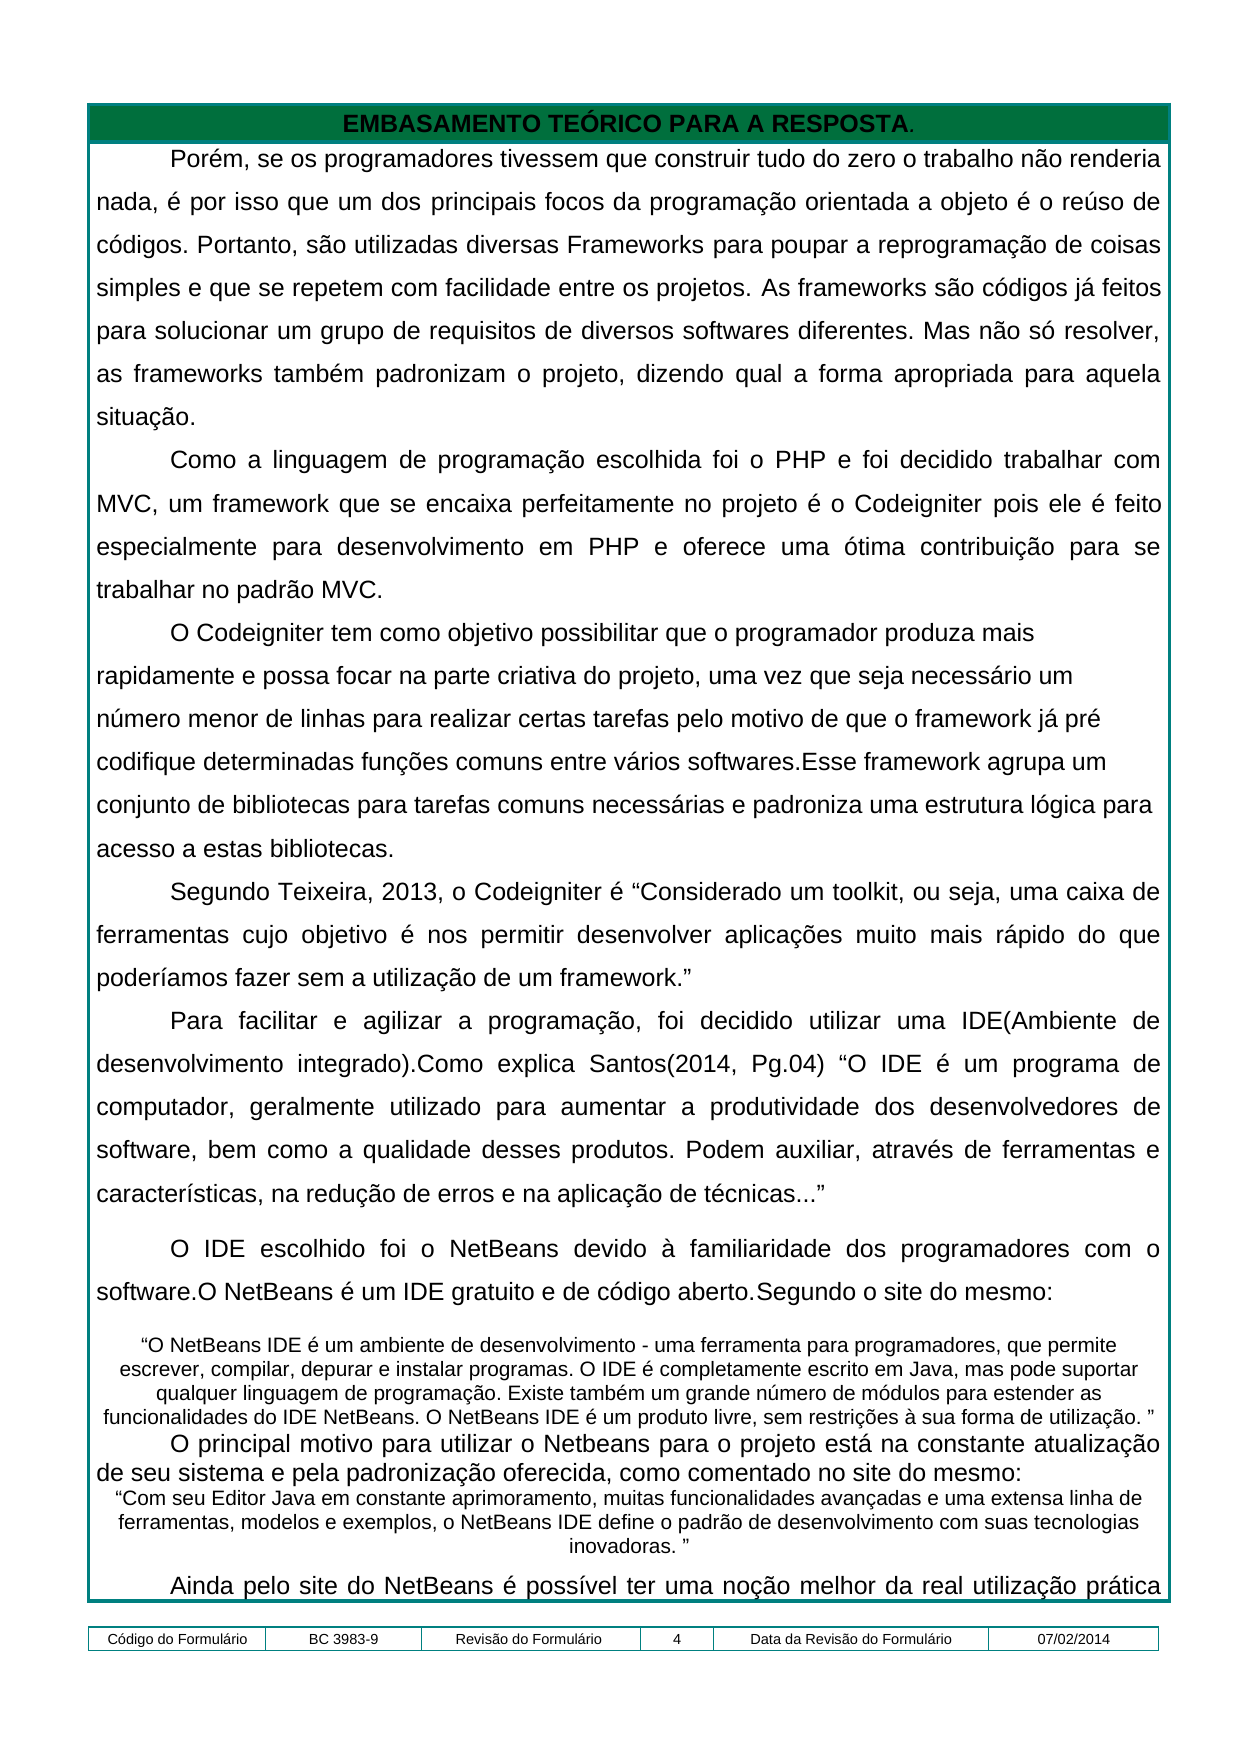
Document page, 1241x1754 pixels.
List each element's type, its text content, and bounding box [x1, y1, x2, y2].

table_cell O projeto será realizado em prol da Fundação Ecológica e Zoobotânica de Brusque-SC, também conhecida como Parque Ecológico, Zoobotânico Padre Raulino Reitz ou apenas como Zoobotânico, foi inaugurado no dia 19 de setembro de 1992. No início a fundação contava apenas com 39 recintos, em sua maior parte aves, e com uma área de 120Km² em meio a mata nativa. Em 2009 a fundação obteve uma autorização para poder manejar 64 espécies diferentes de animais. Atualmente expõe 150 animais de 64 espécies entre répteis, aves e mamíferos, nativos da região, assim como espécies exóticas. Anualmente a fundação atende em média 40.000 alunos da região, gerando educação informal, visando a consciência ambiental. Fonte:http://www.radiocidadeam.com.br/noticias/novidades-no-zoobotanico-em-setembro.html, Acesso em: 27/03/2014 Mesmo com essa magnitude, a fundação não possui nenhum tipo de software(programa de computador) para auxiliar em seu plano de manejo, e essa foi a motivação para o desenvolvimento do projeto. O primeiro passo que deve ser dado em um projeto de software é a elicitação, pois, como diz Aramos,2009 “Cabe à elicitação a tarefa de identificar os fatos que compõem os requisitos do Sistema, de forma a prover o mais correto e mais completo entendimento do que é demandado daquele software”.Ou seja,é o pontapé inicial. A partir da fase de elicitação é que será definido o que terá que ser desenvolvido para suprir as necessidades do cliente, sem ela é muito difícil produzir um software que atenda as necessidades do cliente. Existem várias técnicas de fazer a elicitação de um projeto, tais como: Entrevista, Leitura de documentos, questionários, análise de protocolos, entre outras. A técnica escolhida para extrair dados do cliente, ou seja, do parque Zoobotânico foi a pesquisa in loco. Nessa técnica o analista vai até o local onde será implantado o software a fim de entender como funciona o negócio, identificando os problemas existentes. Para auxiliar na análise de requisitos foram utilizados dois diagramas da UML, o diagrama de caso de uso e o diagrama de classe. UML significa Unified Modeling Language ou linguagem de modelagem unificada. Ou seja, tem como objetivo estabelecer uma linguagem padrão(unificada) de modelagem de dados para que qualquer desenvolvedor, seja ele de qualquer linguagem, consiga visualizar e interpretar qualquer diagrama UML e assim entender o projeto. A modelagem de dados feita pelos diagramas UML é essencial para se fazer uma elicitação de qualidade e garantir o entendimento de todos os participantes do projeto, como afirma Rosa, 2014: “Modelagem de software é a atividade de construir modelos que expliquem as características ou o comportamento de um software ou de um sistema de software. Na construção do software os modelos podem ser usados na identificação das características e funcionalidades que o software deverá prover (análise de requisitos), e no planejamento de sua construção. Frequentemente a modelagem de software usa algum tipo de notação gráfica e são apoiados pelo uso de ferramentas”. Os diagramas UML são recursos muito utilizados em processos de desenvolvimento de software tradicionais, como o RUP(Rational Unified Process).O primeiro utilizado no projeto do Zoobotânico foi o diagrama de caso de uso. Esse diagrama descreve as funcionalidades de um programa narrando o que cada ator (usuário do sistema) poderá fazer no programa. Os atores são representados por bonecos e os casos de uso por elipses. Citação de d caso uso aqui A seguir está o diagrama de casos de uso que resume basicamente o funcionamento do software. Existirão três tipos de usuários com diferentes permissões: o Administrador, o veterinário e o Técnico. Conforme ilustrado abaixo, o administrador está no topo da hierarquia, portanto assume todas as funções dos demais usuários além de poder executar as funções restritas a ele, que no caso são voltadas ao gerenciamento dos demais usuários, recintos e exclusão de informações. O administrador será o único que poderá cadastrar e editar recintos, cadastrar e editar outros usuários como também tem a permissão de excluir um animal e uma espécie. Já o Veterinário pode fazer tudo o que um técnico(funcionário comum) pode fazer, distinguindo-se apenas pelo fato de que ele pode editar o histórico clínico de um animal. Resta ao técnico efetuar o cadastro e edição de espécies e animais, buscar(listar) animais, espécies, recintos e histórico veterinário. Fonte: Elaborado pelos autores. O segundo diagrama utilizado foi o diagrama de classes. Esse diagrama tem como principal objetivo fazer a especificação de um sistema orientado a objetos, sendo assim um dos mais utilizados na UML.Ele descreve da forma mais aproximada a estrutura do código de um programa, mostrando o conjunto de classes com seus atributos e métodos e o relacionamento entre as classes. Para entendê-lo melhor, deve-se ter uma noção de programação orientada a objetos(POO), que consiste em tentar assimilar os objetos do mundo real com o mundo digital. Na POO utiliza-se classes, que definem os atributos e métodos dos objetos. Por exemplo, existe uma classe Cachorro que possuí atributos como cor do pelo e cor dos olhos, como também métodos(ações) de latir e andar. Então cria-se um objeto com o nome de Rex e diz-se que Rex é do tipo Cachorro, a partir desse momento Rex(objeto) passa a ser uma instância da classe(Cachorro). Além disso, outras características da POO são a reutilização de código e a questão da organização dividindo o código em classes. Para auxiliar na programação orientada a objetos criou-se o seguinte diagrama de classes: Fonte: Elaborado pelos autores. Cada item esta representado por números em vermelho na imagem. Item 1-Animal: Nome da classe. Item 2-São os atributos que a classe 'Animal' ira possuir; '-' significa que é privada e não pode ser visualizado dentro da classe animal, seguido do nome do atributo e então o tipo de dado que ele receberá, podendo ser 'string' que são textos, 'char' apenas um caractere, 'DATE' uma data, 'INT' números inteiros e 'BLOB' qualquer tipo de dado. Item 3-São as funções da classe; '+' significa que a função é publica e pode ser chamada em qualquer outra parte do projeto, após isso vem o nome da função. 'Void' significa que a função não retorna valor binário, apenas executa a ação. Item 4- Relacionamento entre duas classes, no caso 'Animal' e 'Espécie'. O número um e a letra 'n' determinam que a classe 'Animal' esta ligada a uma única 'Espécie', já a classe 'Espécie' esta ligadas a tantos Animais quão necessário. Item 5- Relacionamento entre as classes 'Animal' e 'Recinto'. Um recinto pode conter vários animais, mas um animal só pode estar em um recinto. Item 6- Faz uma conexão entre as classes 'Animal' e 'infoVeterinario' com 'Observação' e 'Usuário'. Tal ligação faz com que um animal tenha ligação com apenar um 'infoVeterinario' mas com tantas observações quão o necessário, e também que cada uma dessas observações tenha apenas um usuário responsável por ela. Logo após a fase de elicitação, pode-se verificar a viabilidade do projeto e o desenvolvimento começa a ser planejado. Foi realizada uma pesquisa de campo no parque Zoobotânico a fim de identificar a real necessidade do mesmo. Dessa forma foi descoberto que a sua carência estava no plano de manejo dos animais, segundo o próprio gerente da fundação, Rodrigo De Souza. O plano de manejo é um documento que toda UC (Unidade de Conservação) deve ter, em no máximo 5 anos após a sua fundação, e deve ser elaborado os objetivos gerais pelas quais ela foi criada. Deve ser elaborado por meio de estudos de várias áreas como do meio físico, biológico e social. Ele estabelece as normas e restrições de ações e uso dos recursos naturais da UC. Muitas vezes determina o zoneamento, caracterizando cada uma de suas áreas e sua finalidade. Nesse caso, o plano de manejo será focado na área biológica, ou seja, como o animal deve ser manuseado. Outro objetivo da pesquisa de campo foi levantar os requisitos para a construção do software. Conversando com os stakeholders do projeto foi observado que, no programa será possível cadastrar um animal e guardar informações importantes para o seu controle, como nome popular, nome científico, espécie, família, origem do animal, número de identificação, necessidades especiais, recinto(jaula) em que o animal se encontra. Assim como um histórico onde será registrado o comportamento do animal, útil para o seu manejo, como por exemplo se o animal não se alimentou será registrado, para que o veterinário possa ter o controle do animal. Também poderá ser cadastrado o funcionário que utilizará o programa sendo que suas permissões dependerão da sua função, e ainda os recintos do Zoobotânico, onde dever ser cadastrados os animais que estão nele, dados da planta e a norma IN169. Quando chega a parte do desenvolvimento precisa-se decidir quais das diversas tecnologias disponíveis atualmente que serão usadas, muitas delas utilizam padrões estabelecidos pela W3C. O W3C(World Wide Web, do inglês Rede Mundial de Computadores) é uma organização mundial que conta com uma equipe em tempo integral e o publico, desenvolvedores, para desenvolverem padrões para a internet. O líder da organização é Tim Berners-Lee (inventor da internet) e Jeffrey Jaffe. Segundo o próprio W3C: “O W3C desenvolve especificações técnicas e orientações através de um processo projetado para maximizar a consenso sobre as recomendações, garantindo qualidades técnicas e editoriais, além de transparentemente alcançar apoio da comunidade de desenvolvedores, do consórcio e do público em geral. “ Na construção do Software é preciso se comunicar com o computador dando utilidade a todos esses dados, para isso é necessário utilizar uma linguagem de programação, que nada mais é um conjunto de código que o computador interpreta e executa uma determinada ação, ou seja,é a forma de interagir com o computador, e assim como na vida real, exitem vários idiomas, cada um com suas próprias características, entretanto todos possuem o mesmo objetivo, a comunicação. Dentre as linguagens de programação que serão utilizadas estão: HTML PHP Javascript CSS HTML5 HTML5(Hypertext Markup Language 5, do inglês linguagem de marcação de hipertexto 5) é a quinta verão da linguagem HTML O grupo W3C define 3 pilares para a internet, um deles é uma linguagem de hipertexto para facilitar a navegação entre fonte de informação, atualmente o HTML5 é essa linguagem. Os hipertextos são um conjunto de arquivos interligados entre si formando uma grande rede de informação. Diferente de um texto normal, como de um livro, em que os assuntos ficam interligados seguidamente, no hipertexto os assuntos são conectados de forma imprecisa, dessa forma a troca de dados fica mais dinâmica. PHP e APACHE PHP(Hypertext Preprocessor do inglês, hipertexto preprocessado) criado por Rasmus Lerdorf em 1995, é uma linguagem script executada por um servidor. Diferente do JavaScript o PHP é utilizado geralmente para programação ao lado do servidor. Além disso o PHP pode ser trabalhado tanto em programação orientada a objeto, como em programação estrutural ou até mesmo em uma mistura dos dois. E não está limitado apenas a gerar apenas HTML, com o PHP também é possível gerar imagens, PDF e animações em Flash. Sua principal vantagem está na enorme lista de banco de dados com o qual o PHP tem suporte, como por exemplo MySQL, SQLite, Oracle, etc. O servidor utilizado será o APACHE, que é de longe o servidor mais utilizado no mundo, diversas pesquisas já compravam isso, como a feita em 2009 pela Netcraft, segundo ela mais de 65% de todos os sites rodavam no servidor APACHE. O APACHE após receber um código em PHP executa um interpretador de PHP que processará todas as informações, como acesso ao banco de dados ou a outros arquivos e então retornar o código em HTML correspondente para apresentar a página descrita em PHP para o APACHE que então ira enviar para o navegador o código HTML pronto para então o navegador poder executá-lo em gerar a página. Para utilizar o APACHE será instalado o XAMPP, rodando em sistema Windows, ou LAMP rodando em sistema Linux, com os principais servidores de código aberto do mercado, como o APACHE para PHP e MySQL para banco de dados. Sua interfase é muito simples, porém pratica e rápida e sem necessidade de se instalar, apenas deve ser descompactado e está pronto para ser usado. JavaScript JavaScrip é uma linguagem dinâmica e orientada a objeto criado por Brendan Eich em 1995 como uma linguagem script client-side(do inglês, script ao lado do cliente). As linguagens script tem como finalidade de ser executada no interior de programas ou outra linguagem. No caso do JavaScript é o navegador responsável por executá-lo realizando interações com o usuário, podendo trocar a cor de certos campos, ou até mesmo realizar certa função do software, após certa ação do usuário. Pode ser escrito junto ao HTML diferenciando por meio das tags “<script>” para iniciar o código em JavaScript e “<\script>” para finalizá-lo. CSS A parte visual do software será desenvolvida em CSS(Cascading Style Sheets, em do inglês Folha de estilo em cascata) uma linguagem que facilita o desenvolvedor gráfico da aplicação por permitir ser escrita tanto em um arquivo a parte dos demais e ser apenas referenciado neles, como pode ser escrito no início de cada arquivo e cada um com um CSS diferente, ainda pode ser feito sempre que criar um elemento na página, ou então utilizando todas as 3 formas. Segundo Pedro Rogério(2007) para futuras manutenções e projetos em camadas é aconselhável que o CSS seja utilizado apenas em arquivos externos. Utilizando CSS é possível trocar atributos como a cor de um determinado elemento, ou grupo de elemento, assim como trocar o tamanho, forma, estilo da letra, etc.Também é possível alterar os atributos sobre certa circunstância como o mouse parado em cima do elemento ou segurando o botão esquerdo do mouse em cima do elemento. Para trabalhar com todas essas tecnologias existem certos padrões de projeto feitos para auxiliar os programadores e o escolhido para esse projeto foi o MVC.O padrão de programação MVC(Modelo Visão e Controle) divide a programação do software em 3 partes, o modelo, a visão e o controle. A visão é a parte que interage com o usuário, recebe informações do usuário e fornece-as para o controlador, que executa a parte lógica do projeto a partir das informações vindas da visão e do modelo, sempre seguindo o plano de negócio da empresa. O modelo é a ponte entre o controle e aplicações externas, como o banco de dados. Por exemplo. O usuário tenta efetuar o login. Após preencher um campo com o e-mail e outro com a senha ele clica em um botão escrito 'Entrar', toda essa parte está na visão tanto os campos como o design da tela. Após clicar no botão 'Entrar', o e-mail como senha e até mesmo o clicar do botão são enviados para o controlador que ira utilizar esses dados para executar uma determinada função e requisitar ao modelo uma determinada ação que ira retornar outros dados para o controle, este ira definir se o login é valido ou não e informar para a visão se o usuário pode ou não ter acesso ao projeto, caso tenha transferi-lo para outra parte da aplicação ou informá-lo que o e-mail ou senha estão inválidos.Ela é aconselhável por facilitar a manutenção, o teste, a atualização do sistema e o desenvolvimento paralelo de qualquer umas das 3 partes. Porém, se os programadores tivessem que construir tudo do zero o trabalho não renderia nada, é por isso que um dos principais focos da programação orientada a objeto é o reúso de códigos. Portanto, são utilizadas diversas Frameworks para poupar a reprogramação de coisas simples e que se repetem com facilidade entre os projetos. As frameworks são códigos já feitos para solucionar um grupo de requisitos de diversos softwares diferentes. Mas não só resolver, as frameworks também padronizam o projeto, dizendo qual a forma apropriada para aquela situação. Como a linguagem de programação escolhida foi o PHP e foi decidido trabalhar com MVC, um framework que se encaixa perfeitamente no projeto é o Codeigniter pois ele é feito especialmente para desenvolvimento em PHP e oferece uma ótima contribuição para se trabalhar no padrão MVC. O Codeigniter tem como objetivo possibilitar que o programador produza mais rapidamente e possa focar na parte criativa do projeto, uma vez que seja necessário um número menor de linhas para realizar certas tarefas pelo motivo de que o framework já pré codifique determinadas funções comuns entre vários softwares.Esse framework agrupa um conjunto de bibliotecas para tarefas comuns necessárias e padroniza uma estrutura lógica para acesso a estas bibliotecas. Segundo Teixeira, 2013, o Codeigniter é “Considerado um toolkit, ou seja, uma caixa de ferramentas cujo objetivo é nos permitir desenvolver aplicações muito mais rápido do que poderíamos fazer sem a utilização de um framework.” Para facilitar e agilizar a programação, foi decidido utilizar uma IDE(Ambiente de desenvolvimento integrado).Como explica Santos(2014, Pg.04) “O IDE é um programa de computador, geralmente utilizado para aumentar a produtividade dos desenvolvedores de software, bem como a qualidade desses produtos. Podem auxiliar, através de ferramentas e características, na redução de erros e na aplicação de técnicas...” O IDE escolhido foi o NetBeans devido à familiaridade dos programadores com o software.O NetBeans é um IDE gratuito e de código aberto.Segundo o site do mesmo: “O NetBeans IDE é um ambiente de desenvolvimento - uma ferramenta para programadores, que permite escrever, compilar, depurar e instalar programas. O IDE é completamente escrito em Java, mas pode suportar qualquer linguagem de programação. Existe também um grande número de módulos para estender as funcionalidades do IDE NetBeans. O NetBeans IDE é um produto livre, sem restrições à sua forma de utilização. ” O principal motivo para utilizar o Netbeans para o projeto está na constante atualização de seu sistema e pela padronização oferecida, como comentado no site do mesmo: “Com seu Editor Java em constante aprimoramento, muitas funcionalidades avançadas e uma extensa linha de ferramentas, modelos e exemplos, o NetBeans IDE define o padrão de desenvolvimento com suas tecnologias inovadoras. ” Ainda pelo site do NetBeans é possível ter uma noção melhor da real utilização prática desse IDE e da possibilidade de adaptá-lo: “Um IDE é muito mais que um editor de texto. O Editor do NetBeans recua linhas, associa palavras e colchetes e realça códigos-fonte sintática e semanticamente. Ele também fornece modelos de código, dicas de codificação e ferramentas de refatoração. O editor suporta várias linguagens, incluindo Java, C/C++, XML, HTML, PHP, Groovy, Javadoc, JavaScript e JSP. Como o editor é extensível, você pode adicionar suporte para muitas outras linguagens. ” Além de tudo já citado acima, o NetBeans ainda ajuda na organização do código fonte, de forma que para futuras alterações no código figuem mais simples e rápidas. Bem, como o software funciona basicamente como um repositório de dados sobre os animais, a informação será armazenada em um banco de dados.Segundo Marcelo Abib Cardoso,2009, “Banco de dados é um sistema de armazenamento de dados, ou seja, um conjunto de registros que tem como objetivo organizar e guardar as informações.” O Banco de dados que será utilizado no projeto é o SGBD(sistema de gerenciamento de banco de dados)MySQL, que se intitula o banco de dados de código aberto mais popular do mundo. O My SQL foi criado na Suécia por suecos e um finlandês: David Axmark, Allan Larsson e Michael Montty Widenus, mais tarde foi comprado pela empresa de tecnologia e informática Oracle, sua atual proprietária.Ele utiliza a linguagem SQL(Structure Query Language – Linguagem de Consulta Estruturada).É o banco de dados mais utilizado do mundo, segundo o site do mesmo, utilizado até mesmo pela NASA(National Aeronautics and Space Administration- Administração Nacional da Aeronáutica e do Espaço),Google, Facebook, Banco Bradesco e muitos outros. Para auxiliar na utilização do My SQL será usado o programa My SQL Workbench, uma ferramenta gráfica que permite a visualização, criação e gerenciamento de bancos de dados em forma de tabelas, ou em apenas códigos escritos, caso o desenvolvedor preferir. O My SQL Workbench é o sucessor de DBDesigner 4 e é feito especialmente para trabalhar com o banco de dados My SQL, ambos foram desenvolvidos pela mesma empresa. A definição mais comum para CRUD é: Termo para designar as quatro operações básicas de banco de dados, Creat, Read, Update e Delete, do inglês respectivamente, criar, ler, editar e deletar (Souza, 2013). Na matemática não é possível calcular algo sem usar pelo menos umas das quatro operações básicas, nos bancos de dados não é diferente, sem o CRUD não é possível fazer nada. A matemática não existe sem suas quatro operações, os bancos de dados também não. O texto a seguir são os códigos gerados pelo MySQL Workbench a partir das tabelas desenvolvidas em cima das pesquisas realizadas no Parque Zoobotânico de Brusque. Nesses códigos é possível ver a utilização de quase todas as operações do CRUD, que no MySQL são escritas, respectivamente, como 'INSERT', 'SELECT', 'UPTADE' e 'DELETE'. -- ----------------------------------------------------- -- Table `mydb`.`Animal` -- ----------------------------------------------------- Apenas anuncia o inicio do código para crianção da tabela 'Animal' DROP TABLE IF EXISTS `mydb`.`Animal` ; Caso já exista uma tabela com o nome 'Animal' no banco 'mydb'esse código ira apagá-la. CREATE TABLE IF NOT EXISTS `mydb`.`Animal` ( Cria uma tabela com o nome 'Animal', no banco 'mydb', com os seguintes campos... `idAnimal` INT NOT NULL COMMENT 'Tabela para cadastrar os animais do Zoo.\nNesse campo é salvo o Numero dele no Zoo.' , Campo 'idAnimal' que é um INT, ou seja, um número inteiro, NOT NULL, que não pode ser deixado em branco. Possui uma descrição para explicar sua utilidade: “Tabela para cadastrar os animais do Zoo. Nesse campo é salvo o número dele no Zoo.” A vírgula diz que logo em seguida vira outro campo da tabela. `Obs` TEXT NULL COMMENT 'Descreve as necessidades especiais do animal' , Obs do tipo TEXT, ou seja um texto, NULL, que pode ser deixado em branco. Descrição: “Descreve as necessidades especiais do animal”. `procedencia` VARCHAR(45) NOT NULL COMMENT 'Descreve de onde o animal veio' , 'procedencia' do tipo VARCHAR(45), um texto com no máximo 45 caracteres, que não pode ser deixado em branco. Descrição: “Descreve de onde o animal veio”. `entrada` DATE NULL COMMENT 'Data em que o animal entrou no Zoo' , 'entrada' do tipo DATE, uma data, que pode ser deixado em branco. Descrição: “Data em que o animal entrou no Zoo”. `idvet` INT NULL COMMENT 'ID da ficha veterinaria' , 'idvet' um numero inteiro que pode ser deixado em branco. Descrição: “ID da ficha veterinária”. `Sexo` CHAR NULL COMMENT 'Sexo do animal\nAlgumas vezes nao se sabe o sexo do animal,nesse caso o valor é NULL' , 'Sexo' do tipo CHAR, apenas um caractere, que pode ser deixado em branco. Descrição: “Sexo do animal Algumas vezes não se sabe o sexo do animal, nesse caso o valor é NULL”. `desfecho` VARCHAR(45) NULL COMMENT 'Descreve como o animal saio do Zoo' , 'desfecho' um texto com no máximo 45 caracteres que pode ser deixado em branco. Descrição: “Descreve como o animal saio do Zoo”. `desfechoData` DATE NULL COMMENT 'Data que o animal saio do Zoo' , 'DesfechoData' uma data que pode ser deixada em branco. Descrição: “Data que o animal saio do Zoo”. `idEspecie` INT NOT NULL COMMENT 'ID da especie do animal' , 'idEspecie' um inteiro que não pode ser deixado em branco. Descrição: “ID da espécie do animal”. `imagem` BLOB NULL COMMENT 'Foto do animal' , 'imagem' do tipo BLOB, um campo que pode receber qualquer tipo de dado, que pode ser deixado em branco. Descrição: “Foto do animal”. `marcacao` VARCHAR(100) NOT NULL COMMENT 'Numero do animal do IBAMA' , 'marcaco' é um texto com no máximo 100 caracteres e que não pode ser deixado em branco. Descrição: “Número do animal do IBAMA”. `Apelido` VARCHAR(45) NULL COMMENT 'Como os funcionarios chamam o animal' , 'Apelido' um texto de no máximo 45 caracteres que pode ser deixado em branco. Descrição: “Como os funcionários chamam o animal”. `idRecinto` INT NOT NULL COMMENT 'ID do recinto onde o animal se encontra' , 'idRecinto' um número inteiro que não pode ser deixado em branco. Descrição: “ID do recinto onde o animal se encontra”. PRIMARY KEY (`idAnimal`) , Essa linha diz que o campo 'idAnimal' será a chave primária da tabela, ou seja, o campo principal que não poderá ser igual entre os animais registrados nela. Também será ela a chave de ligação caso outra tabela precise acessar algum outro dado do animal. INDEX `fk_Animal_especie1_idx` (`idEspecie` ASC) , Transforma o campo 'idEspecie' em uma chave estrangeira, ou seja, uma conexão com outra tabela. INDEX `fk_Animal_Recinto1_idx` (`idRecinto` ASC) , Transforma o campo 'idRecinto' em uma chave estrangeira'. UNIQUE INDEX `marcacao_UNIQUE` (`marcacao` ASC) , Determina que o campo 'marcacao' será único, e assim como a chave primária, existira apenas um animal com determinado número. CONSTRAINT `fk_Animal_especie1` FOREIGN KEY (`idEspecie` ) REFERENCES `mydb`.`especie` (`idEspecie` ) ON DELETE NO ACTION ON UPDATE NO ACTION, Determina a qual tabela será a conexão feita por meio do campo 'idEspecie', nesse caso a tabela será 'especie' e campo nela escolhido para fazer a conexão é de mesmo nome que o campo da tabela 'Animal'. Assim o campo de ligação entre a tabela 'Animal' e 'Especie' é 'idEspecie'. E diz que não haverá ação em caso de apagar ou alterar o dado do campo. CONSTRAINT `fk_Animal_Recinto1` FOREIGN KEY (`idRecinto` ) REFERENCES `mydb`.`Recinto` (`idRecinto` ) ON DELETE NO ACTION ON UPDATE NO ACTION) Determina que o campo 'idRecinto' será a conexão entre as tabelas 'Animal' e 'Recinto'. Não haverá ação no caso de apagar ou alterar o dado do campo. O “)” determina o término da criação da tabela. -- ----------------------------------------------------- -- Table `mydb`.`Animal_log` -- ----------------------------------------------------- Apenas anuncia o início do código para a tabela 'Animal_log' Será uma tabela para salvar os antigos dados da tabela 'Animal' após uma alteração. Possui alguns campos a mais da tabela 'Animal': 'idAnimal_log' para diferenciar uma alteração da outra; 'tipo' para dizer o tipo de alteração que ocorreu; 'data' para determinar a data da alteração; 'idUsuario' para saber quem fez a alteração. DROP TABLE IF EXISTS `mydb`.`Animal_log` ; CREATE TABLE IF NOT EXISTS `mydb`.`Animal_log` ( `idAnimal_log` INT NOT NULL AUTO_INCREMENT COMMENT 'Tabela para controlar o histórico de alterações na tabela \'Animal\'\n' , `Obs` TEXT NULL , `procedencia` VARCHAR(45) NOT NULL , `entrada` DATE NULL , `idvet` INT NULL , `Sexo` CHAR NULL , `desfecho` VARCHAR(45) NULL , `desfechoData` DATE NULL , `idEspecie` INT NOT NULL , `imagem` BLOB NULL , `marcacao` VARCHAR(100) NOT NULL , `Apelido` VARCHAR(45) NULL , `idRecinto` INT NOT NULL , `tipo` VARCHAR(45) NOT NULL COMMENT 'Tipo de ação que a tabela animal sofreu' , `data` DATETIME NOT NULL COMMENT 'Data da alteração' , `idAnimal` INT NULL COMMENT 'ID do animal que sofreu a ação' , `idUsuario` INT NULL COMMENT 'ID do usuario que fez a ação' , PRIMARY KEY (`idAnimal_log`) , INDEX `fk_Animal_especie1_idx` (`idEspecie` ASC) , INDEX `fk_Animal_Recinto1_idx` (`idRecinto` ASC) , INDEX `fk_Animal_log_Animal1` (`idAnimal` ASC) , INDEX `fk_Animal_log_usuario1` (`idUsuario` ASC) , UNIQUE INDEX `marcacao_UNIQUE` (`marcacao` ASC) , CONSTRAINT `fk_Animal_especie10` FOREIGN KEY (`idEspecie` ) REFERENCES `mydb`.`especie` (`idEspecie` ) ON DELETE NO ACTION ON UPDATE NO ACTION, CONSTRAINT `fk_Animal_Recinto10` FOREIGN KEY (`idRecinto` ) REFERENCES `mydb`.`Recinto` (`idRecinto` ) ON DELETE NO ACTION ON UPDATE NO ACTION, CONSTRAINT `fk_Animal_log_Animal1` FOREIGN KEY (`idAnimal` ) REFERENCES `mydb`.`Animal` (`idAnimal` ) ON DELETE NO ACTION ON UPDATE NO ACTION, CONSTRAINT `fk_Animal_log_usuario1` FOREIGN KEY (`idUsuario` ) REFERENCES `mydb`.`usuario` (`idUsuario` ) ON DELETE NO ACTION ON UPDATE NO ACTION) ENGINE = InnoDB; ##triggers do animal Apenas anuncia o início do código para as triggers(gatilhos), ações que ocorrerão após outra ação ser requerida, referente ao animal.Apresenta uma ideia de gatilho mesmo, quando determinada ação acontece, um “gatilho” é “disparado” e executa outra ação. create trigger inserir_animal before insert on animal for each row begin Cria uma trigger com o nome 'inserir_animal' que terá ações antes de inserir dados da tela 'Animal'.As ações serão as seguintes: insert into animal_log values Inserir na tabela 'animal_log' os valores: (null,new.obs,new.procedencia, new.entrada,new.idvet,new.sexo,new.desfecho, new.desfechodata,new.idespecie, new.imagem,new.marcacao, new.apelido,new.idrecinto, Preencher automaticamente o campo 'idAnimal_log'.Já os dados comuns entre os as 2 tabelas serão salvos na tabela 'Animal_log' antes de serem salvos na tabela 'Animal'. 'INSERT',now(),id,new.idAnimal); Os campos 'tipo','data', 'idUsuario' e 'idAnimal' receberão respectivamente os valores: 'INSERT', data atual, id do usuário e id do animal. Onde o id virá de uma procedure para inserir um animal. End&& Determina o fim das ações antes da ação requerida. ##Login Anuncia o inicio do código para procedure 'login', que visa facilitar o comando para login no desenvolvimento fora do MySQL Workbench. create procedure login (in sen varchar(45), log varchar(45)) Cria uma procedure chamada 'login' que possui as variaveis 'sen'(texto de no máximo 45 caracteres para a senha) e 'log'(texto de no máximo 45 caracteres para o login ou e-mail do usuario). Begin Inicia o código que será executado por trás da procedure. select tipo,idusuario from usuario where senha=md5(sen) and login=log; Seleciona o tipo e idUsuario da tabela 'usuario' onde o campo 'senha', já codificado, é igual a variável 'sen' e o campo 'login' é igual a variável 'log'. End&& Finaliza a procedure. call login (123, abc); Chama a procedure 'login' definindo os valores das variáveis 'sen' e 'login' respectivamente por '123' e 'abc'. A procedure irá procurar pelo usuário onde o campo 'senha' é 123(ambos codificados) e 'login' igual a 'abc'. [90, 144, 1168, 1599]
table_header EMBASAMENTO TEÓRICO PARA A RESPOSTA. [90, 106, 1168, 140]
